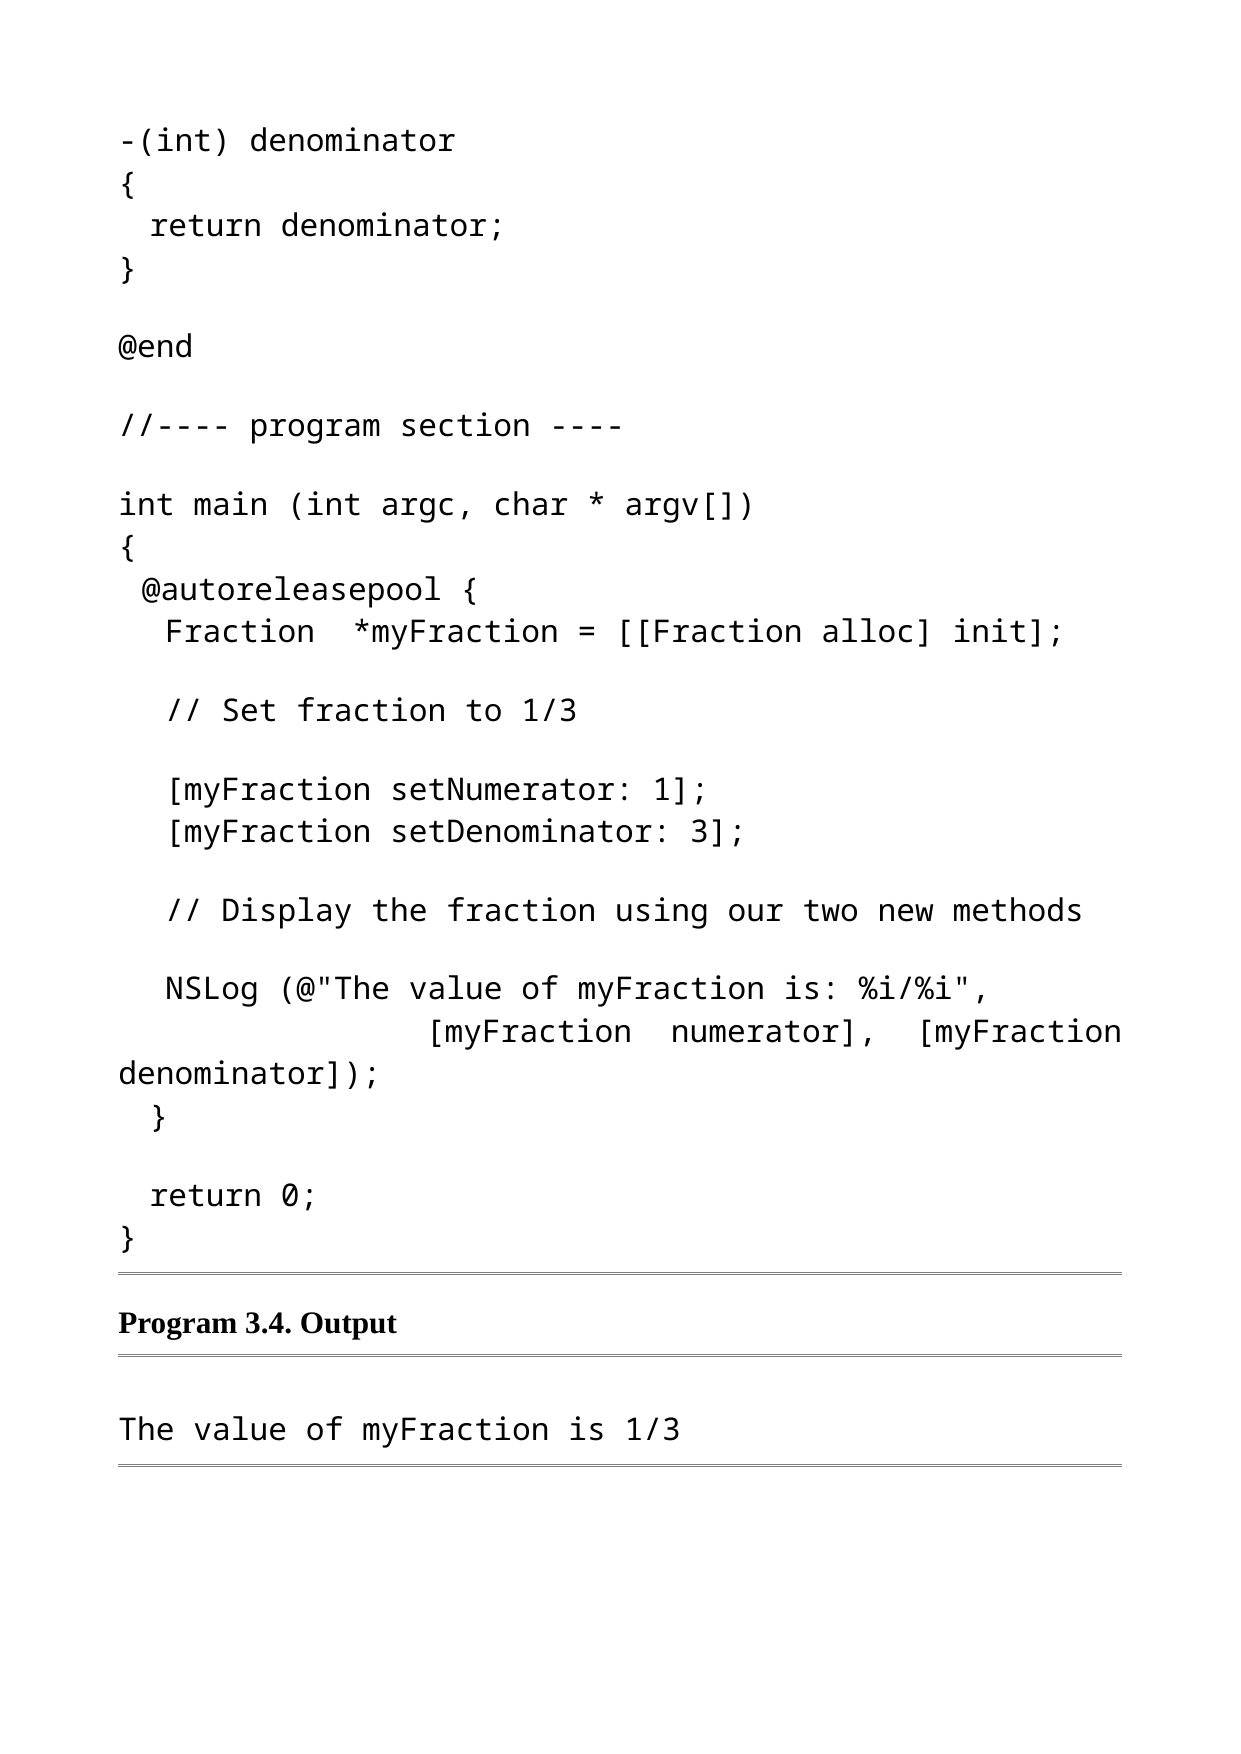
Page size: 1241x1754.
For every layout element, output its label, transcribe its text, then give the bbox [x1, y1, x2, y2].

text Program 3.4. Output [118, 1304, 1122, 1340]
text The value of myFraction is 1/3 [118, 1407, 1122, 1449]
text -(int) denominator { return denominator; } @end //---- program section ---- int main (int argc, char * argv[]) { @autoreleasepool { Fraction *myFraction = [[Fraction alloc] init]; // Set fraction to 1/3 [myFraction setNumerator: 1]; [myFraction setDenominator: 3]; // Display the fraction using our two new methods NSLog (@"The value of myFraction is: %i/%i", [myFraction numerator], [myFraction denominator]); } return 0; } [118, 118, 1122, 1258]
